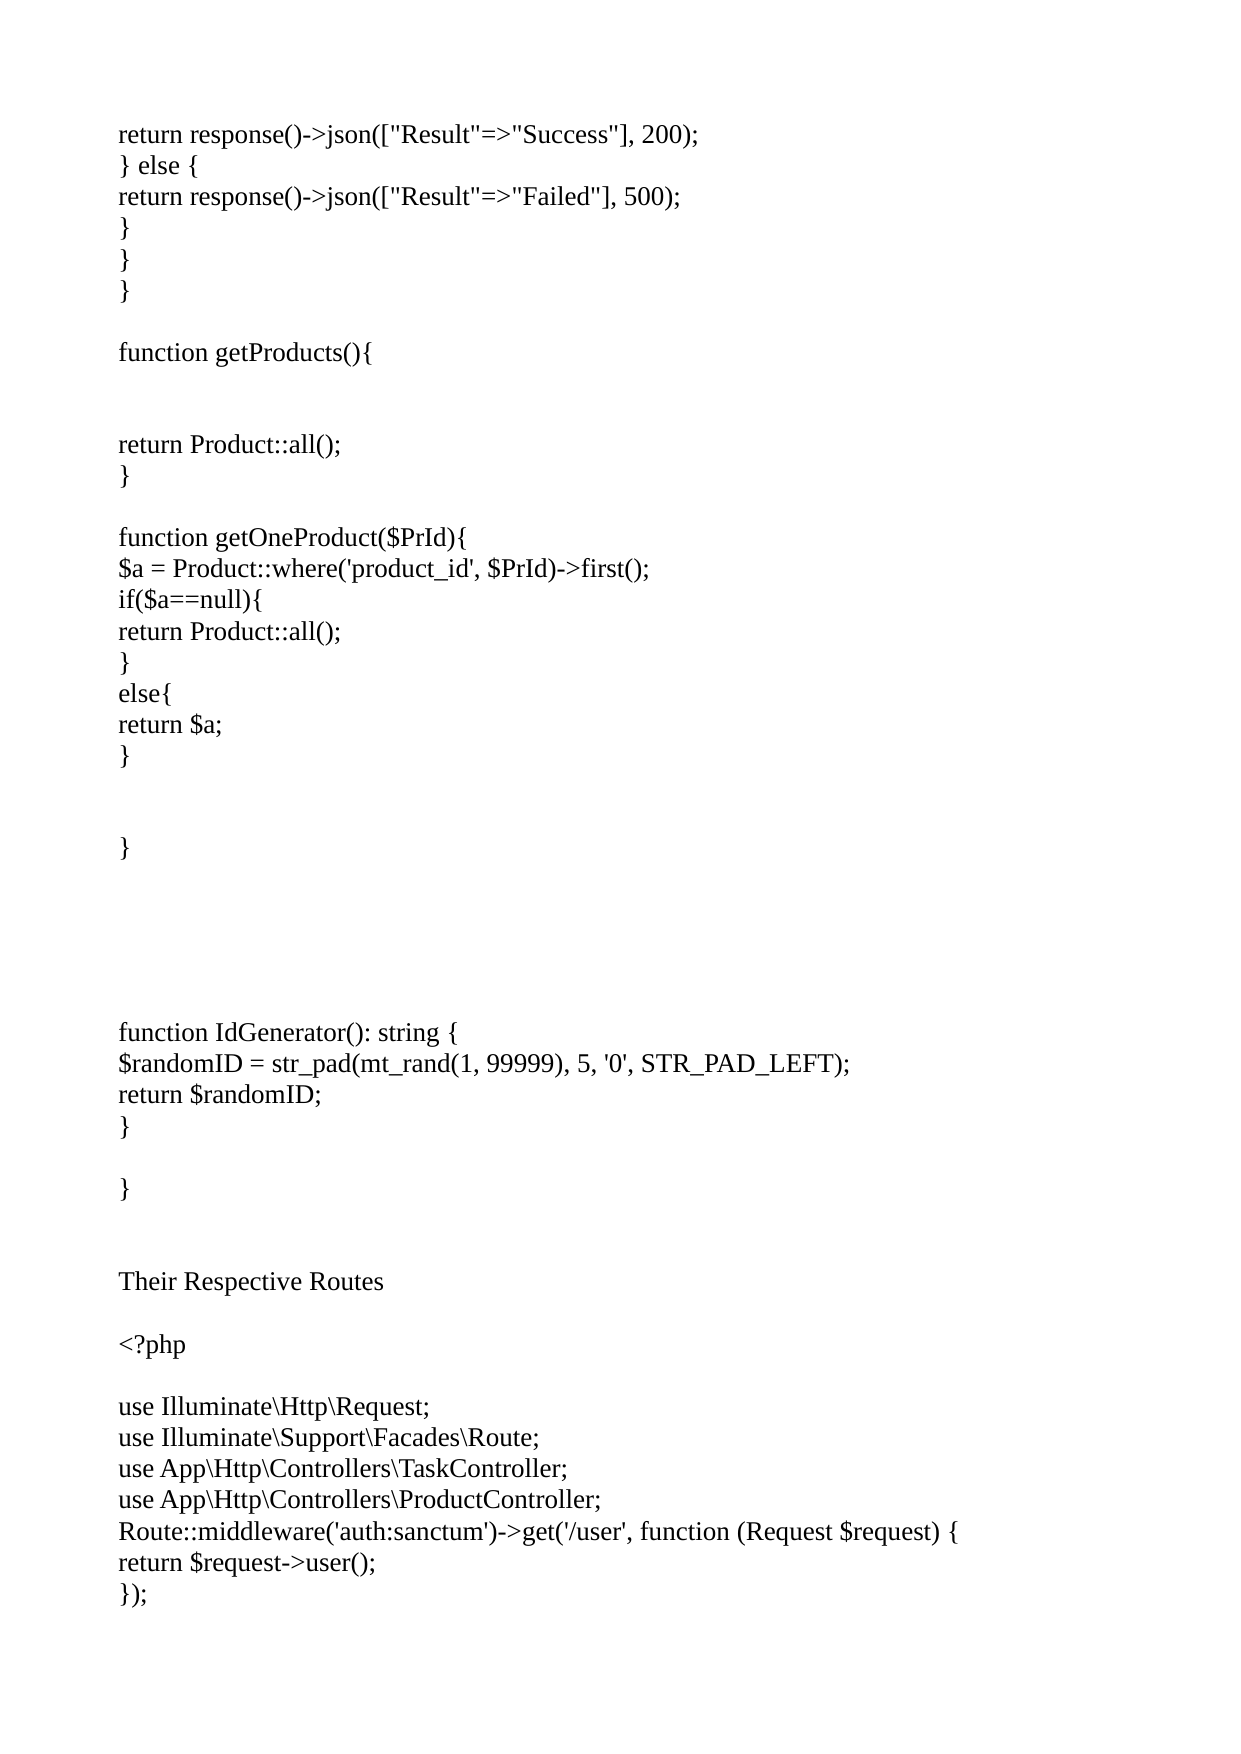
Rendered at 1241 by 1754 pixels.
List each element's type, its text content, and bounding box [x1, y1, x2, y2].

text return Product::all(); [118, 615, 1122, 646]
text } [118, 212, 1122, 243]
text return $randomID; [118, 1079, 1122, 1110]
text return response()->json(["Result"=>"Success"], 200); [118, 118, 1122, 149]
text Their Respective Routes [118, 1266, 1122, 1297]
text } [118, 274, 1122, 305]
text Route::middleware('auth:sanctum')->get('/user', function (Request $request) { [118, 1515, 1122, 1546]
text function getProducts(){ [118, 336, 1122, 367]
text use App\Http\Controllers\ProductController; [118, 1483, 1122, 1515]
text } [118, 1172, 1122, 1203]
text return Product::all(); [118, 428, 1122, 459]
text } [118, 459, 1122, 490]
text return $a; [118, 708, 1122, 739]
text if($a==null){ [118, 584, 1122, 615]
text return response()->json(["Result"=>"Failed"], 500); [118, 180, 1122, 212]
text $randomID = str_pad(mt_rand(1, 99999), 5, '0', STR_PAD_LEFT); [118, 1047, 1122, 1079]
text } [118, 831, 1122, 862]
text use Illuminate\Support\Facades\Route; [118, 1421, 1122, 1452]
text } [118, 1110, 1122, 1141]
text use App\Http\Controllers\TaskController; [118, 1452, 1122, 1483]
text } [118, 243, 1122, 274]
text function getOneProduct($PrId){ [118, 521, 1122, 552]
text use Illuminate\Http\Request; [118, 1390, 1122, 1421]
text } [118, 739, 1122, 771]
text return $request->user(); [118, 1546, 1122, 1577]
text $a = Product::where('product_id', $PrId)->first(); [118, 552, 1122, 584]
text else{ [118, 677, 1122, 708]
text <?php [118, 1328, 1122, 1359]
text } else { [118, 149, 1122, 180]
text }); [118, 1577, 1122, 1608]
text } [118, 646, 1122, 677]
text function IdGenerator(): string { [118, 1016, 1122, 1047]
